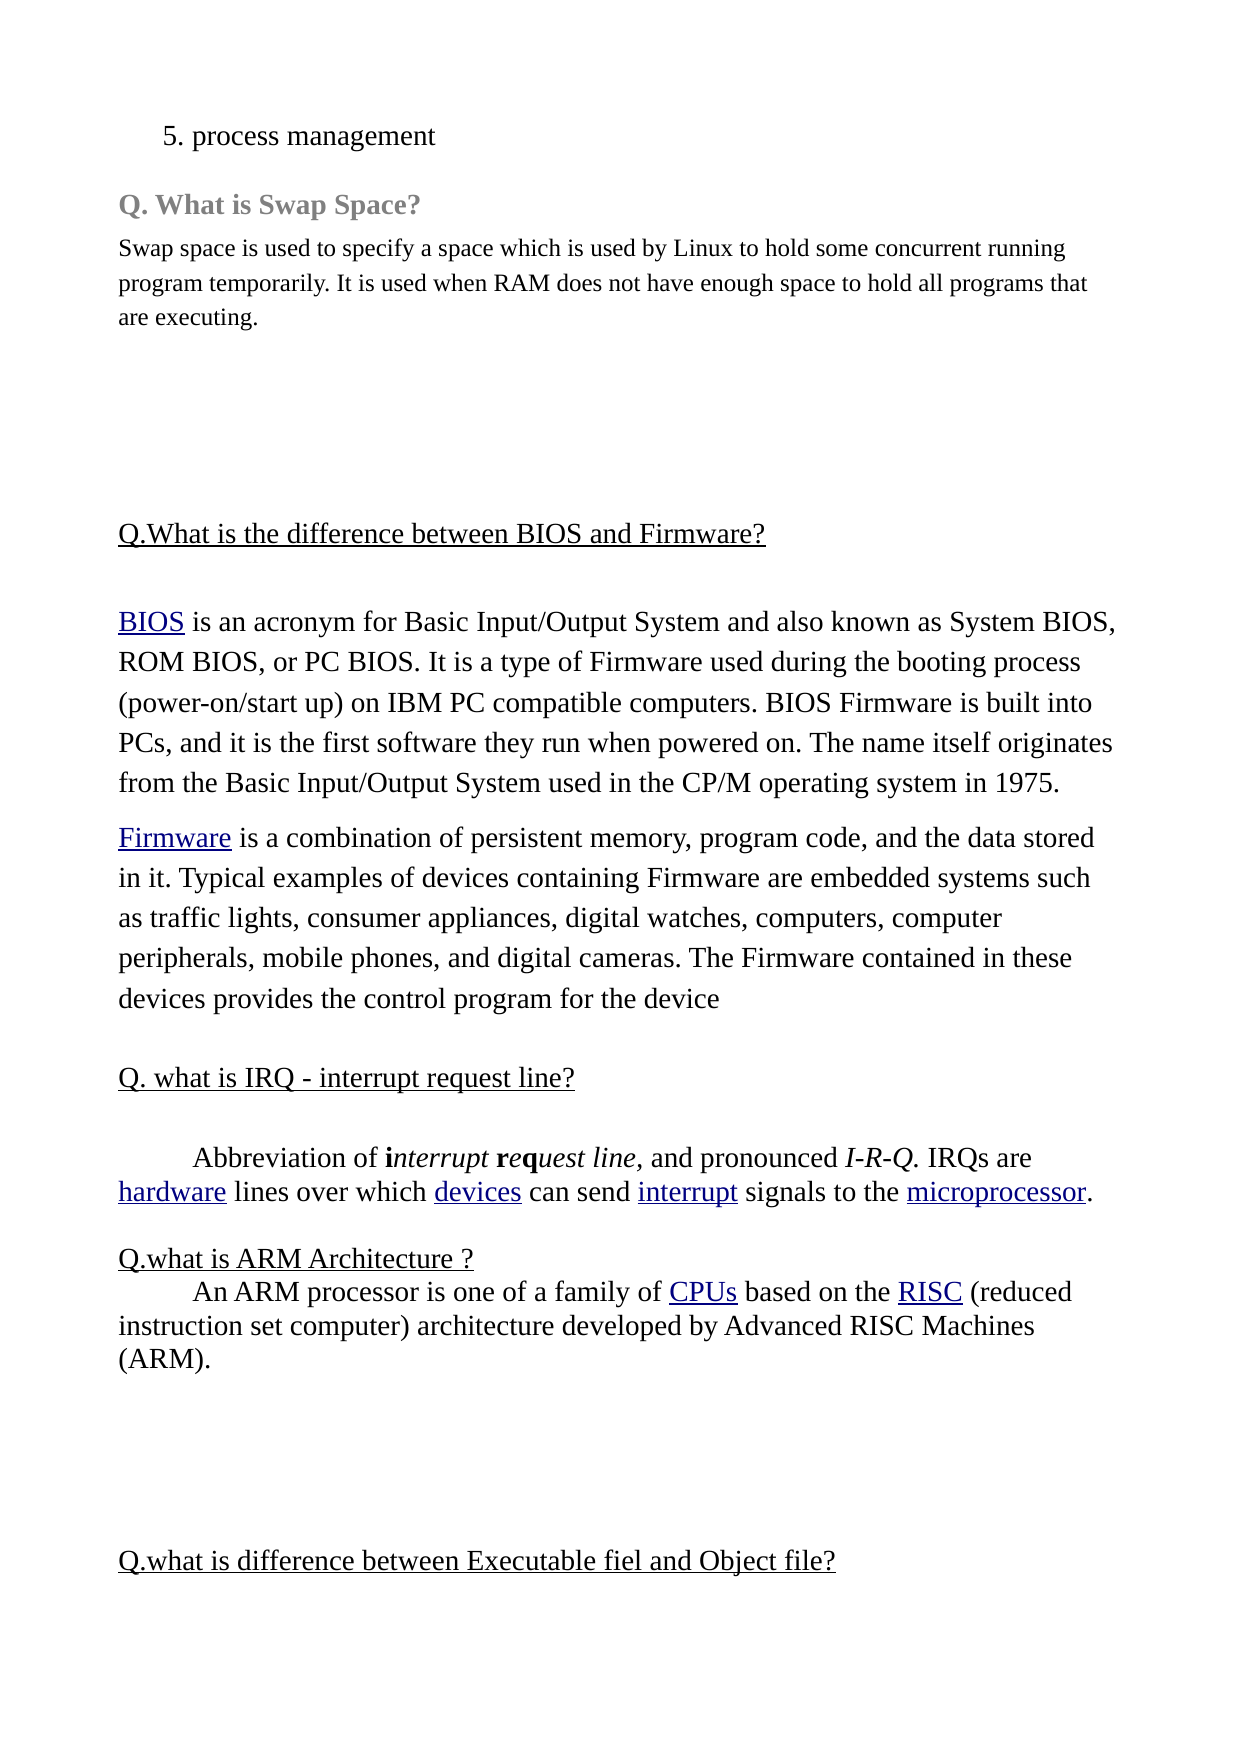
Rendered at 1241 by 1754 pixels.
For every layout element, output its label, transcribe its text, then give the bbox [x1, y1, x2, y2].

text Abbreviation of interrupt request line, and pronounced I-R-Q. IRQs are hardware lines over which devices can send interrupt signals to the microprocessor. [118, 1140, 1122, 1207]
text Firmware is a combination of persistent memory, program code, and the data stored in it. Typical examples of devices containing Firmware are embedded systems such as traffic lights, consumer appliances, digital watches, computers, computer peripherals, mobile phones, and digital cameras. The Firmware contained in these devices provides the control program for the device [118, 820, 1122, 1014]
list process management [162, 118, 1122, 152]
text Q.what is difference between Executable fiel and Object file? [118, 1543, 1122, 1576]
text An ARM processor is one of a family of CPUs based on the RISC (reduced instruction set computer) architecture developed by Advanced RISC Machines (ARM). [118, 1274, 1122, 1375]
text Q.What is the difference between BIOS and Firmware? [118, 516, 1122, 549]
text Swap space is used to specify a space which is used by Linux to hold some concurrent running program temporarily. It is used when RAM does not have enough space to hold all programs that are executing. [118, 233, 1122, 331]
text Q.what is ARM Architecture ? [118, 1241, 1122, 1274]
subtitle Q. what is IRQ - interrupt request line? [118, 1061, 1122, 1094]
text BIOS is an acronym for Basic Input/Output System and also known as System BIOS, ROM BIOS, or PC BIOS. It is a type of Firmware used during the booting process (power-on/start up) on IBM PC compatible computers. BIOS Firmware is built into PCs, and it is the first software they run when powered on. The name itself originates from the Basic Input/Output System used in the CP/M operating system in 1975. [118, 604, 1122, 799]
subtitle Q. What is Swap Space? [118, 187, 1122, 221]
